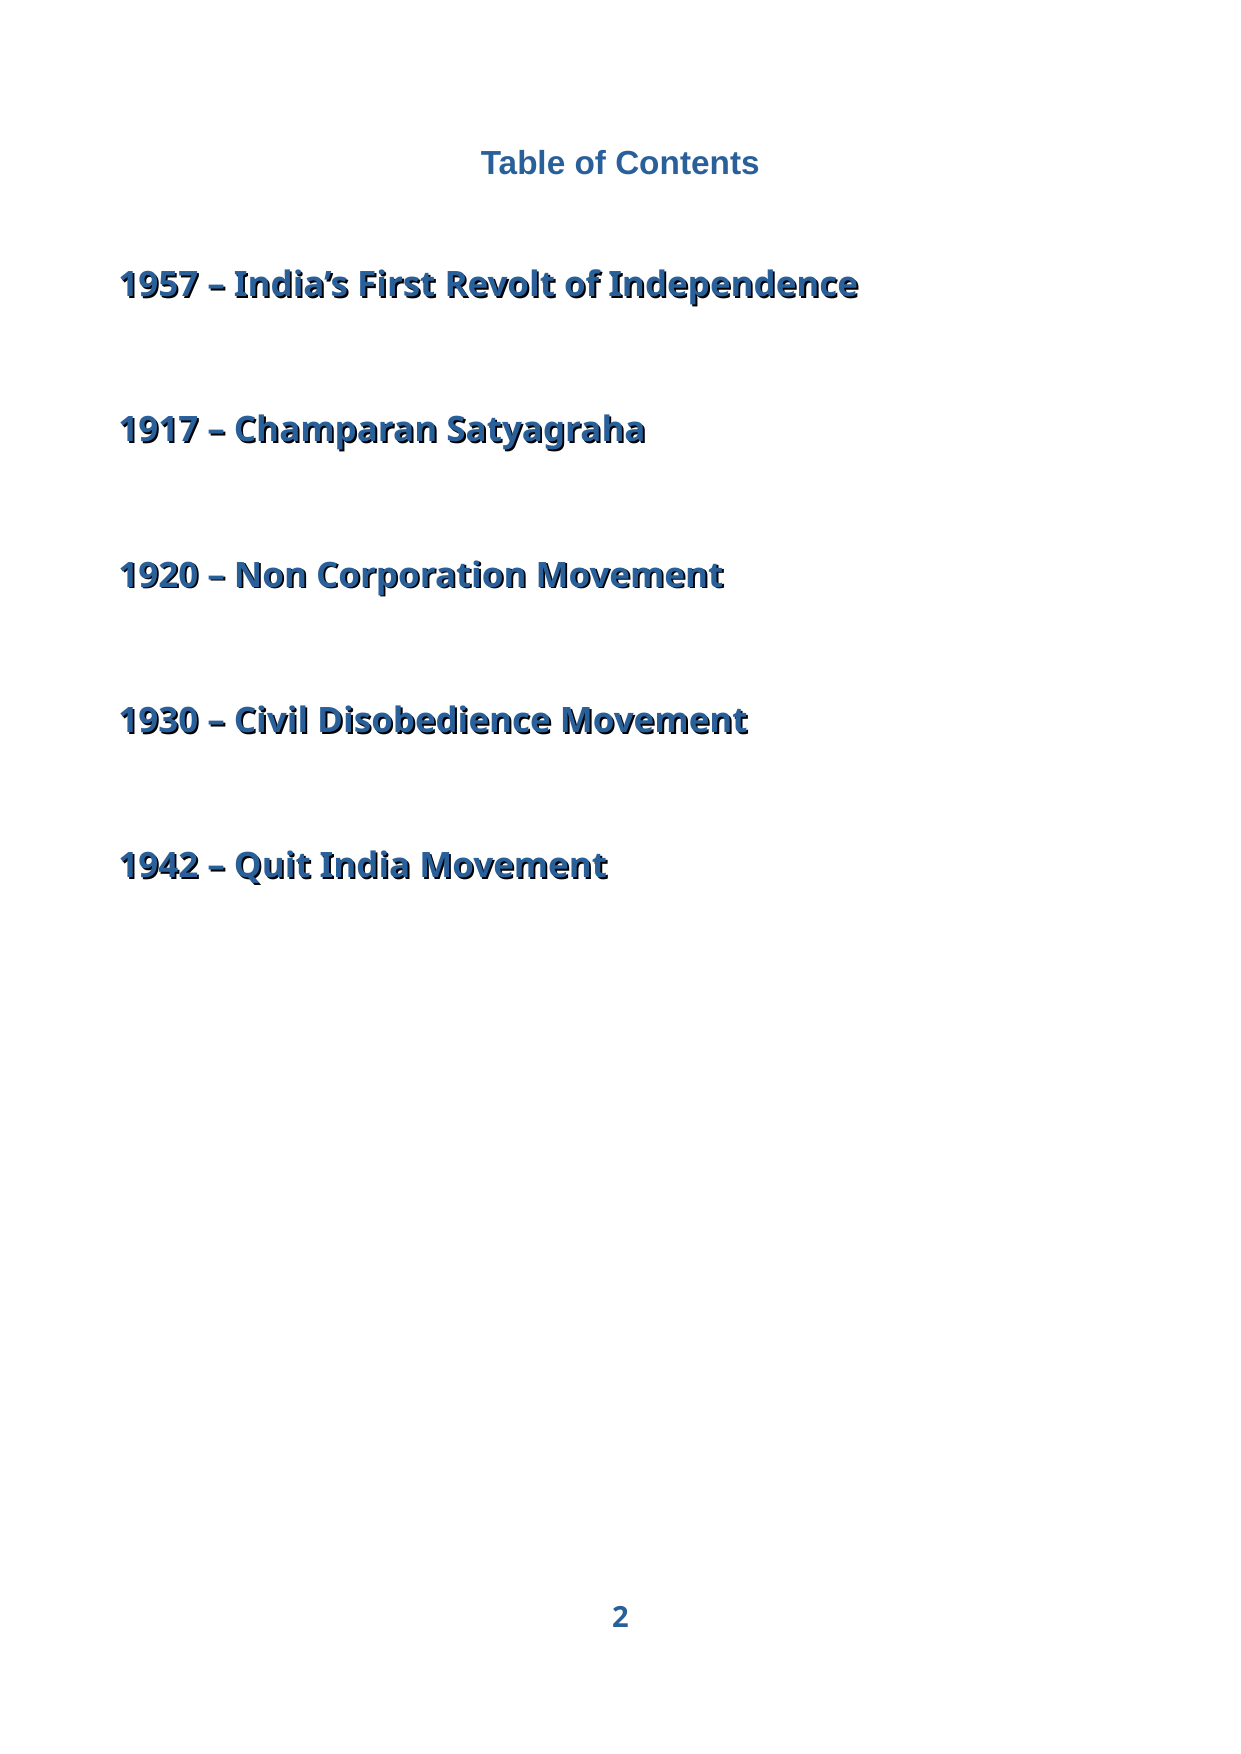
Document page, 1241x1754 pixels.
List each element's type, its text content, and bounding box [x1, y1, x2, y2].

subtitle 1920 – Non Corporation Movement [118, 549, 1122, 597]
subtitle Table of Contents [118, 143, 1122, 182]
subtitle 1930 – Civil Disobedience Movement [118, 695, 1122, 743]
subtitle 1942 – Quit India Movement [118, 840, 1122, 888]
subtitle 1957 – India’s First Revolt of Independence [118, 259, 1122, 306]
subtitle 1917 – Champaran Satyagraha [118, 404, 1122, 452]
